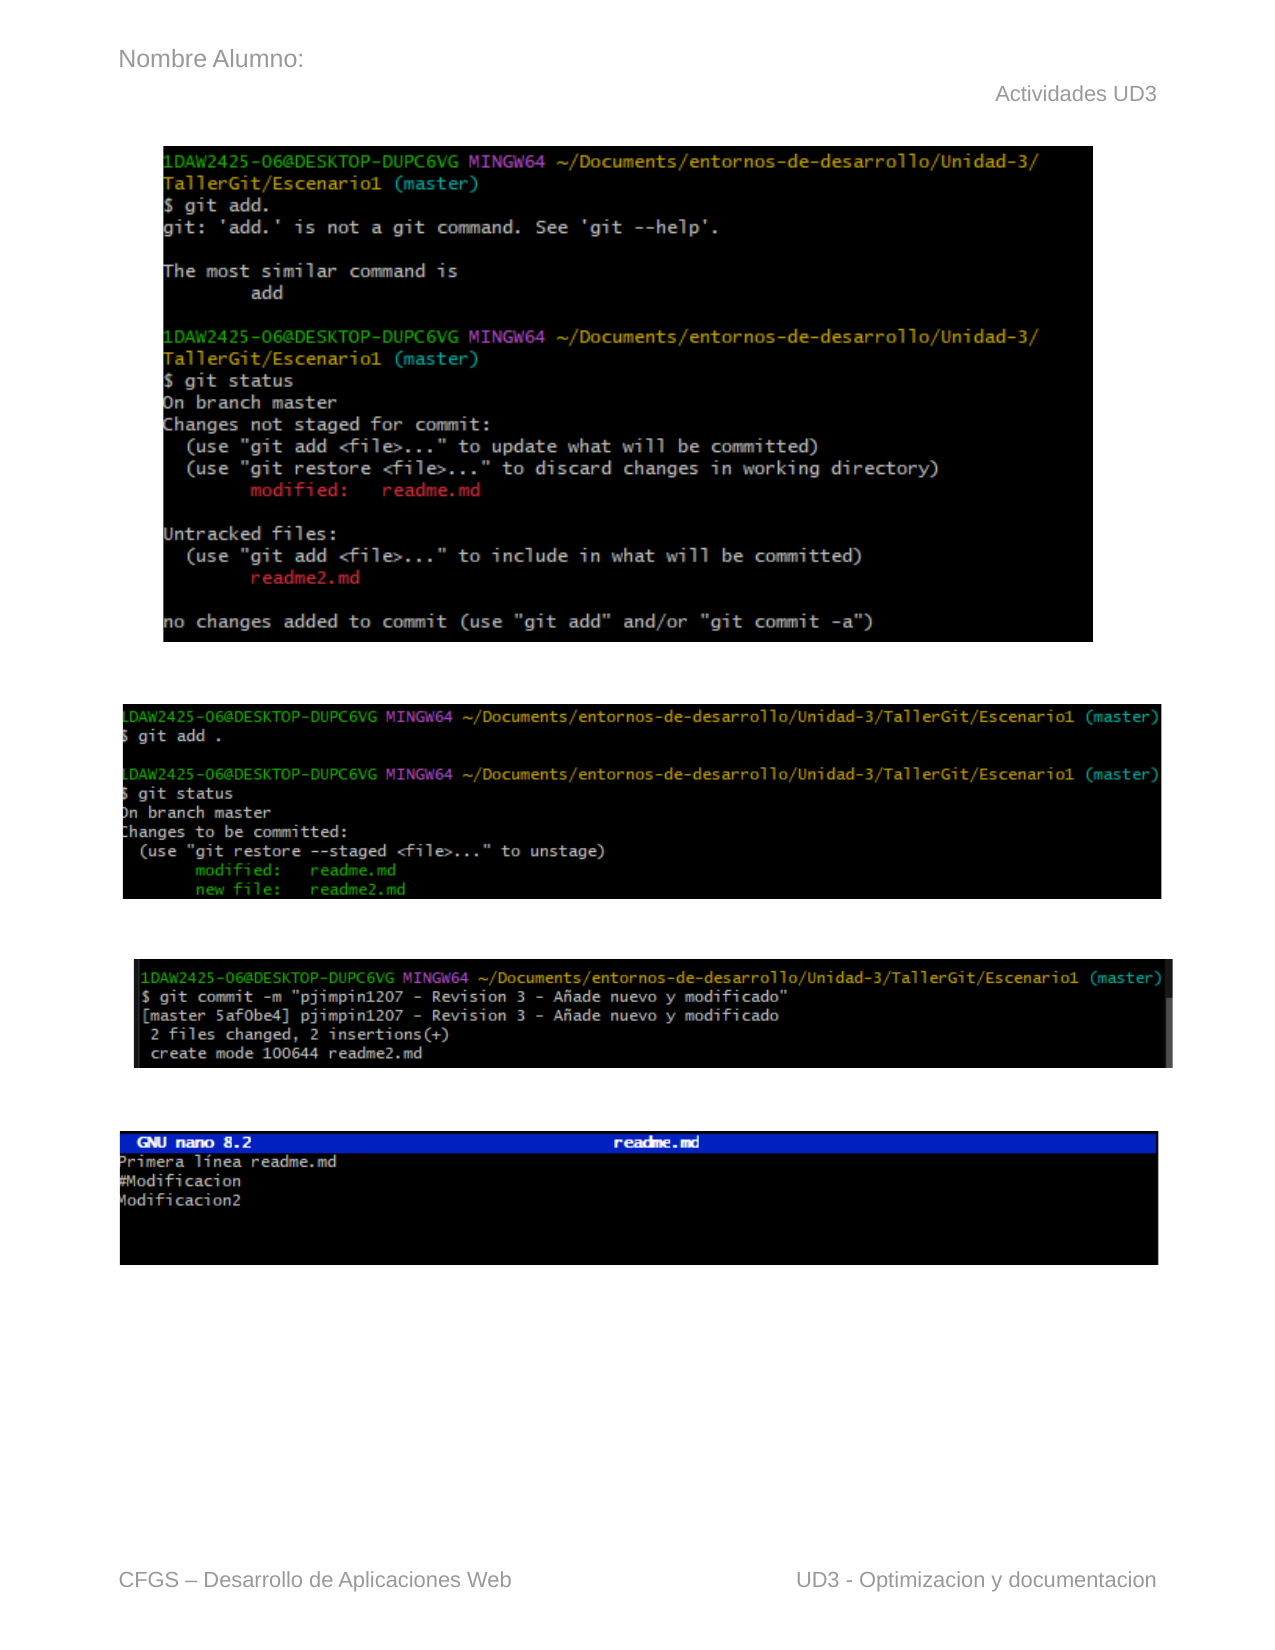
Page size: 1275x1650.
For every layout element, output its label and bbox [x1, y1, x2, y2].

picture [163, 146, 1093, 642]
picture [133, 959, 1173, 1068]
picture [119, 1131, 1159, 1265]
picture [122, 704, 1162, 899]
